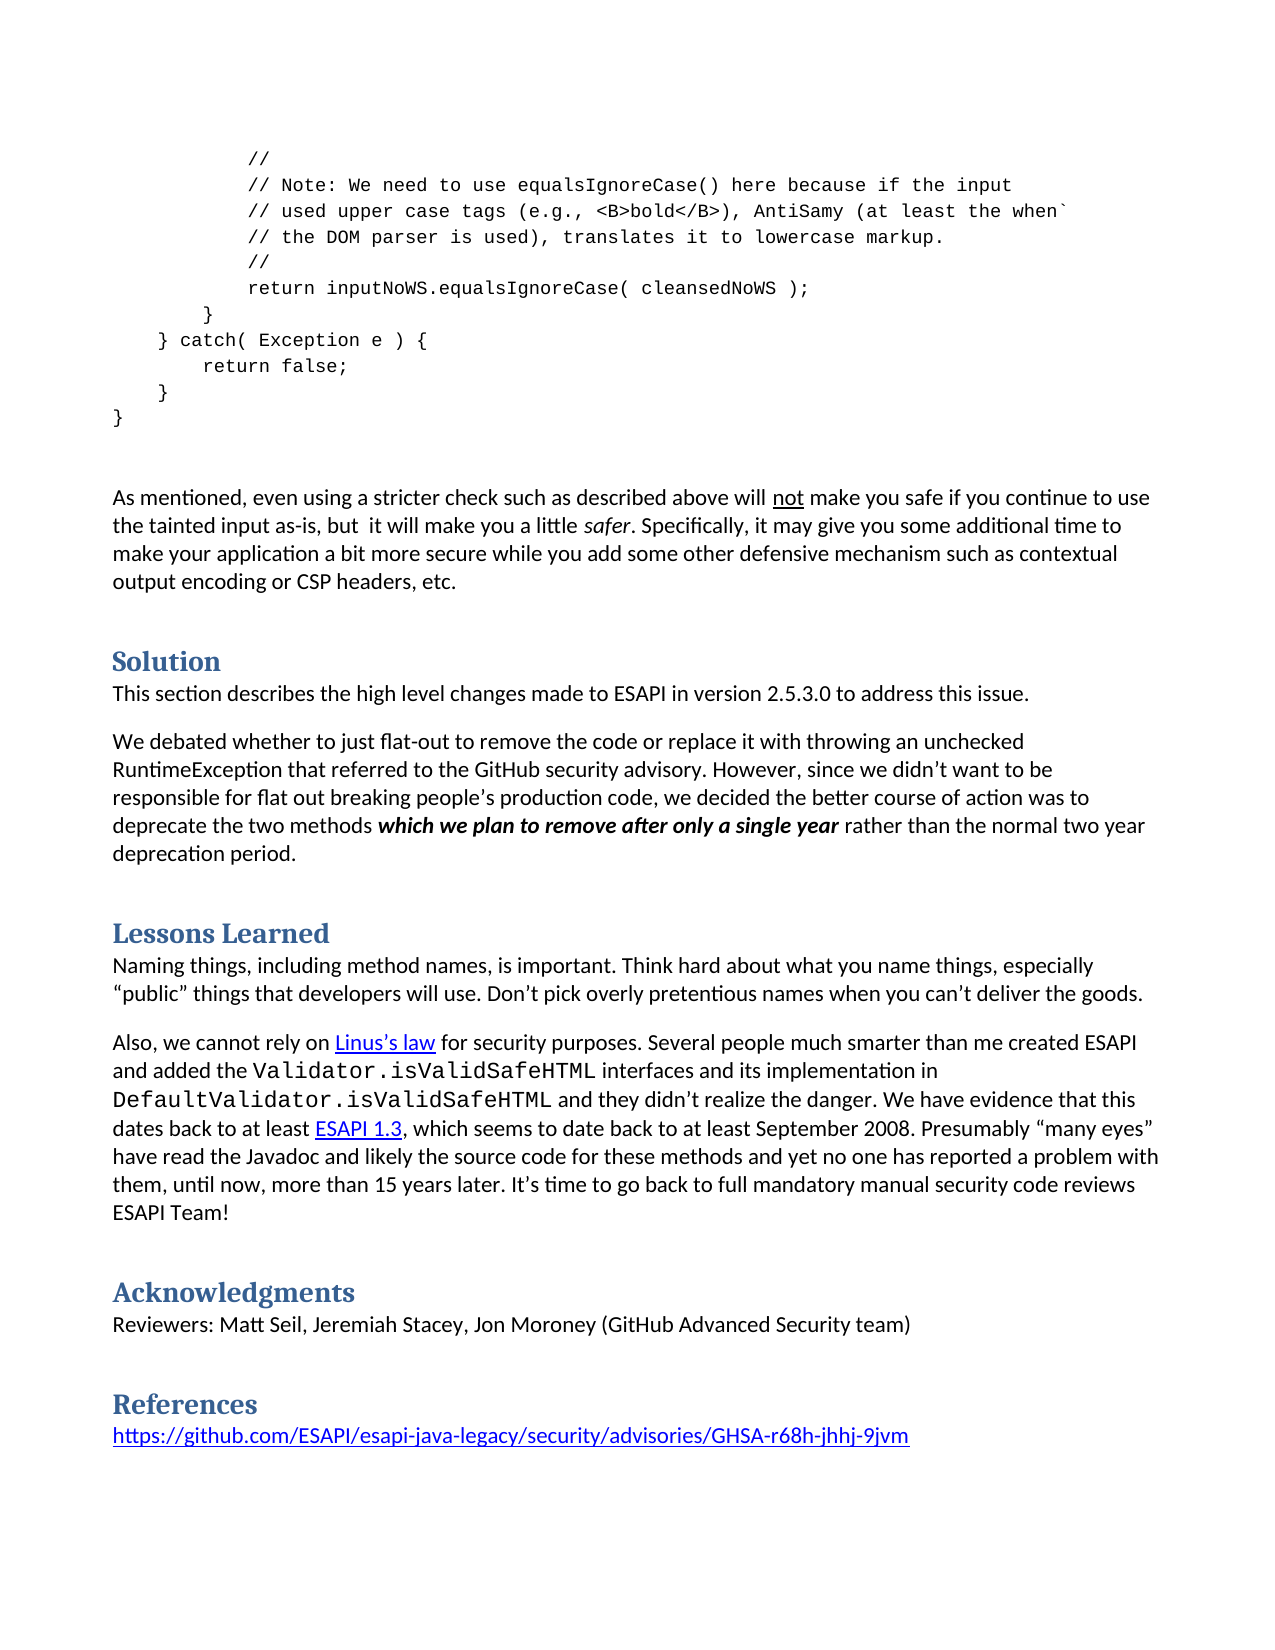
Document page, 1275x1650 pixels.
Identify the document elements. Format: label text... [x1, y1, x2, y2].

text // used upper case tags (e.g., <B>bold</B>), AntiSamy (at least the when` [112, 202, 1162, 223]
text return inputNoWS.equalsIgnoreCase( cleansedNoWS ); [112, 279, 1162, 300]
text Naming things, including method names, is important. Think hard about what you name things, especially “public” things that developers will use. Don’t pick overly pretentious names when you can’t deliver the goods. [112, 951, 1162, 1007]
text Also, we cannot rely on Linus’s law for security purposes. Several people much smarter than me created ESAPI and added the Validator.isValidSafeHTML interfaces and its implementation in DefaultValidator.isValidSafeHTML and they didn’t realize the danger. We have evidence that this dates back to at least ESAPI 1.3, which seems to date back to at least September 2008. Presumably “many eyes” have read the Javadoc and likely the source code for these methods and yet no one has reported a problem with them, until now, more than 15 years later. It’s time to go back to full mandatory manual security code reviews ESAPI Team! [112, 1028, 1162, 1226]
text As mentioned, even using a stricter check such as described above will not make you safe if you continue to use the tainted input as-is, but it will make you a little safer. Specifically, it may give you some additional time to make your application a bit more secure while you add some other defensive mechanism such as contextual output encoding or CSP headers, etc. [112, 483, 1162, 595]
subtitle References [112, 1388, 1162, 1422]
text } [112, 305, 1162, 326]
text return false; [112, 357, 1162, 378]
subtitle Acknowledgments [112, 1276, 1162, 1310]
text Reviewers: Matt Seil, Jeremiah Stacey, Jon Moroney (GitHub Advanced Security team) [112, 1310, 1162, 1338]
text // [112, 253, 1162, 274]
subtitle Lessons Learned [112, 918, 1162, 951]
text } catch( Exception e ) { [112, 331, 1162, 352]
text https://github.com/ESAPI/esapi-java-legacy/security/advisories/GHSA-r68h-jhhj-9jvm [112, 1422, 1162, 1449]
text We debated whether to just flat-out to remove the code or replace it with throwing an unchecked RuntimeException that referred to the GitHub security advisory. However, since we didn’t want to be responsible for flat out breaking people’s production code, we decided the better course of action was to deprecate the two methods which we plan to remove after only a single year rather than the normal two year deprecation period. [112, 727, 1162, 868]
text This section describes the high level changes made to ESAPI in version 2.5.3.0 to address this issue. [112, 679, 1162, 707]
text // Note: We need to use equalsIgnoreCase() here because if the input [112, 176, 1162, 197]
text } [112, 408, 1162, 429]
text } [112, 382, 1162, 404]
subtitle Solution [112, 645, 1162, 679]
text // the DOM parser is used), translates it to lowercase markup. [112, 227, 1162, 249]
text // [112, 150, 1162, 171]
